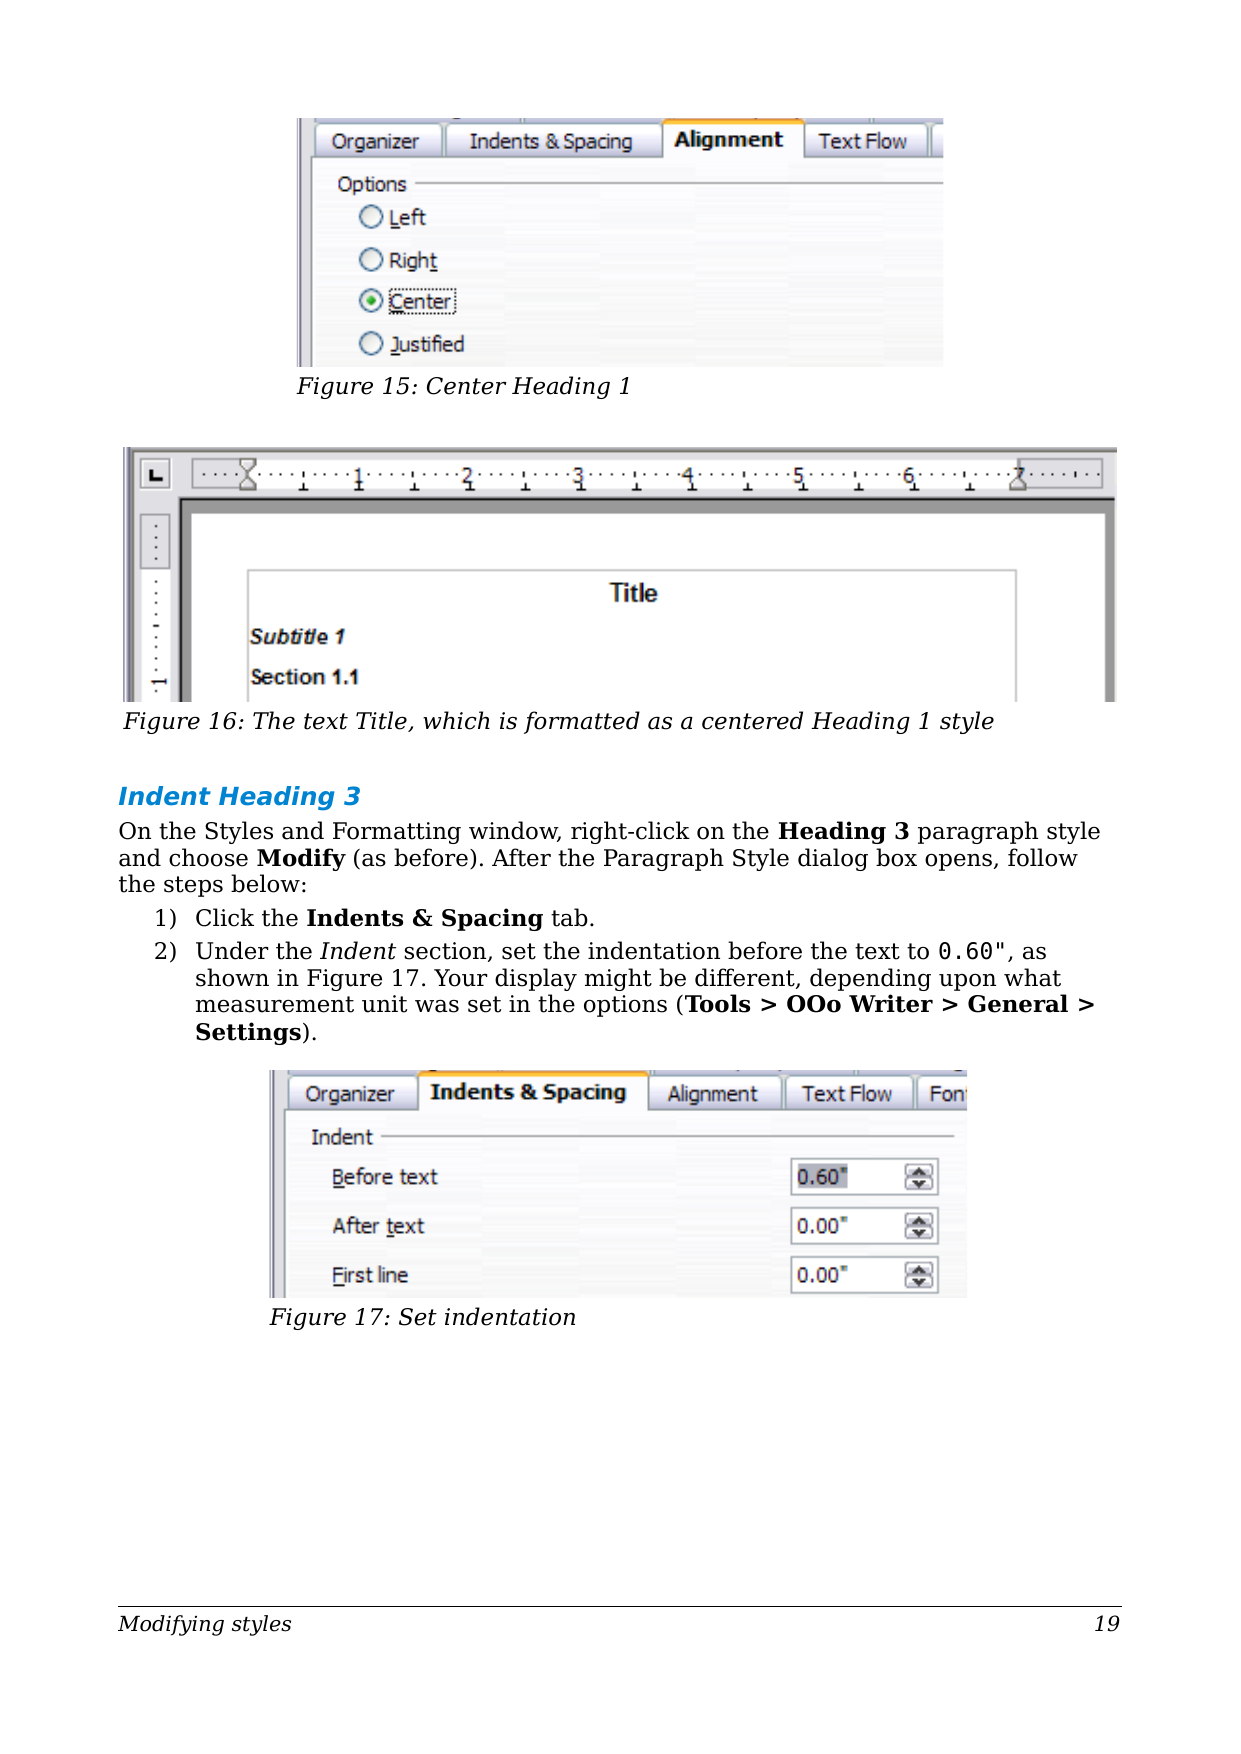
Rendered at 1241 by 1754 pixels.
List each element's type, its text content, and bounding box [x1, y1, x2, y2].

list On the Styles and Formatting window, right-click on the Heading 3 paragraph style and choose Modify (as before). After the Paragraph Style dialog box opens, follow the steps below: [118, 818, 1122, 898]
list Under the Indent section, set the indentation before the text to 0.60", as shown in Figure 17. Your display might be different, depending upon what measurement unit was set in the options (Tools > OOo Writer > General > Settings). [177, 938, 1122, 1045]
subtitle Indent Heading 3 [118, 782, 1122, 811]
picture [296, 118, 944, 367]
list Click the Indents & Spacing tab. [177, 905, 1122, 932]
picture [123, 447, 1117, 702]
text Figure 17: Set indentation [269, 1304, 971, 1331]
picture [269, 1070, 968, 1298]
text Figure 16: The text Title, which is formatted as a centered Heading 1 style [123, 708, 1117, 735]
text Figure 15: Center Heading 1 [297, 373, 943, 400]
